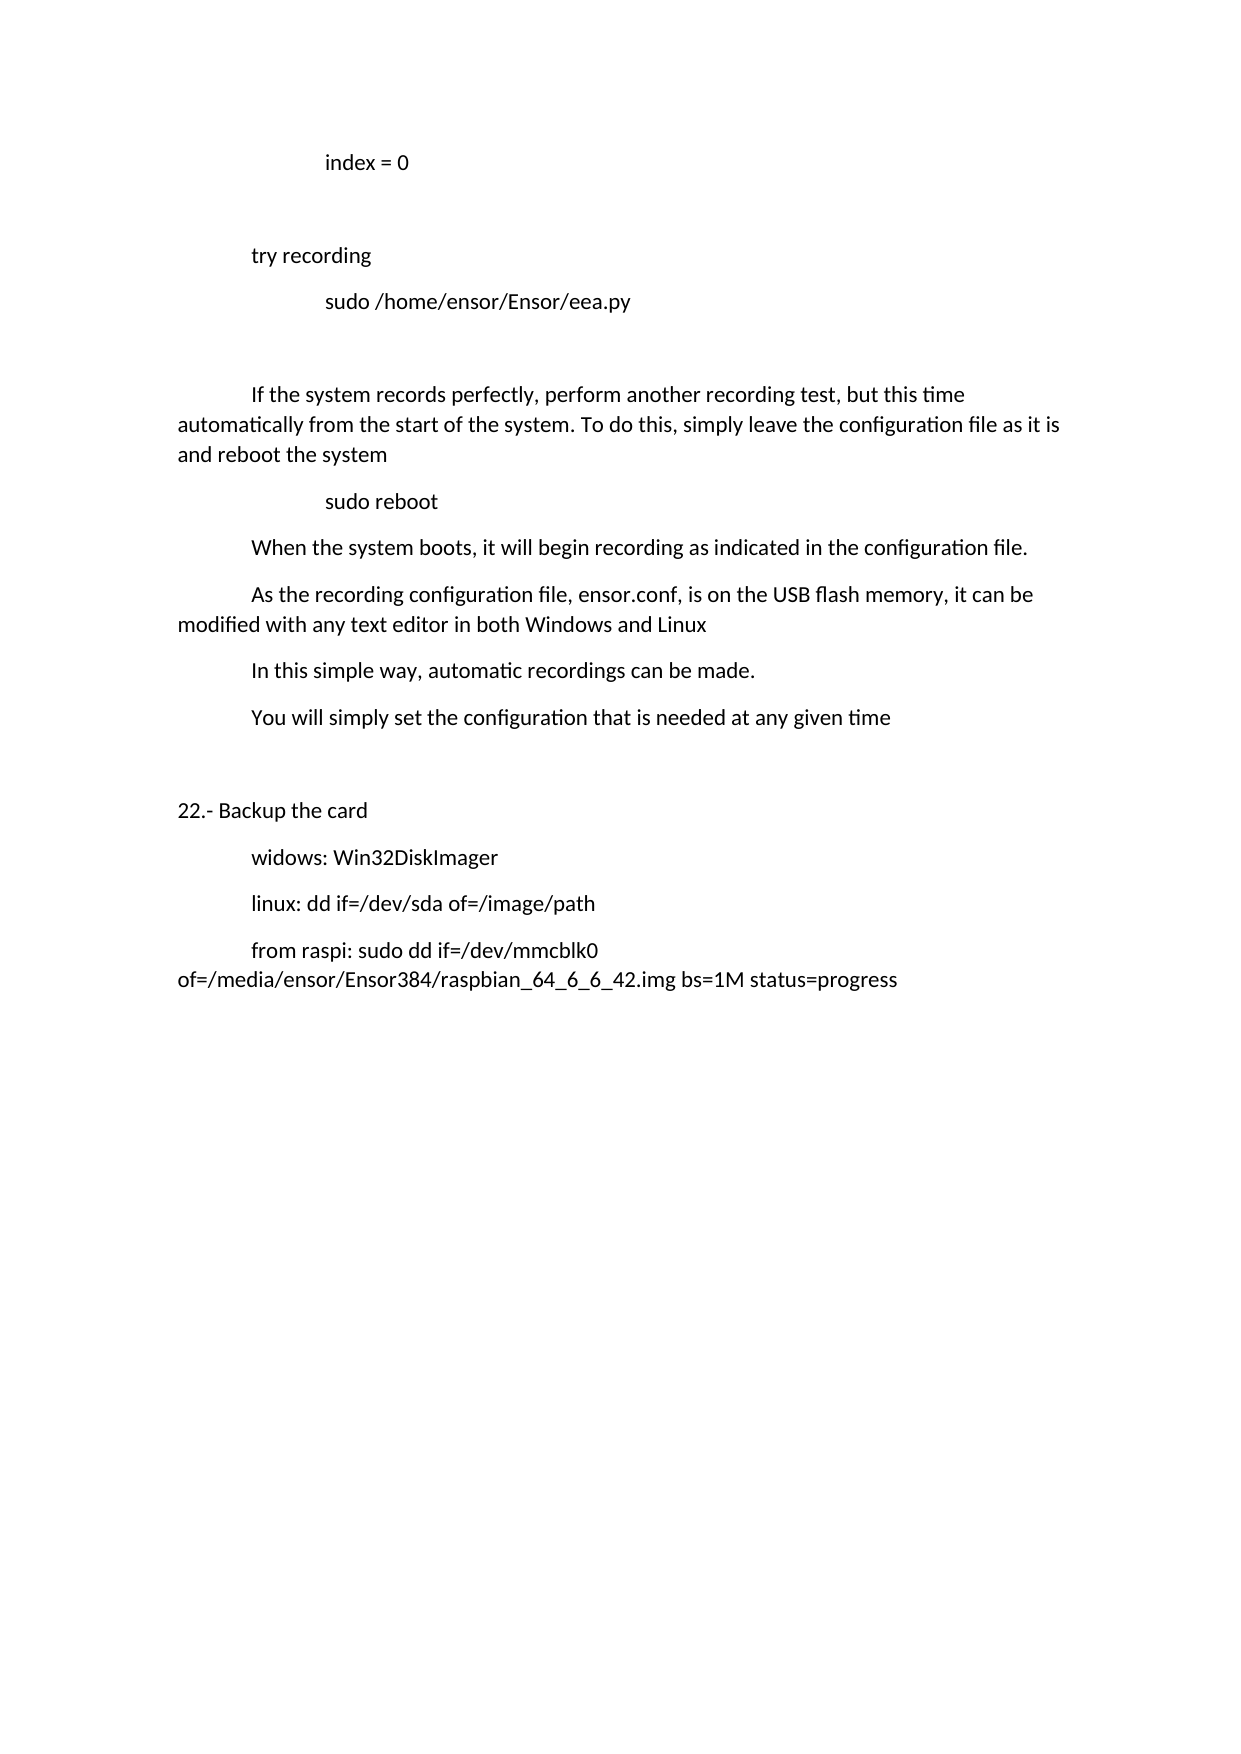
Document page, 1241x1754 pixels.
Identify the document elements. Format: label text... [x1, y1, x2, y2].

text In this simple way, automatic recordings can be made. [177, 656, 1063, 684]
text index = 0 [251, 148, 1063, 176]
text As the recording configuration file, ensor.conf, is on the USB flash memory, it can be modified with any text editor in both Windows and Linux [177, 580, 1063, 638]
text linux: dd if=/dev/sda of=/image/path [177, 889, 1063, 917]
text from raspi: sudo dd if=/dev/mmcblk0 of=/media/ensor/Ensor384/raspbian_64_6_6_42.img bs=1M status=progress [177, 936, 1063, 994]
text If the system records perfectly, perform another recording test, but this time automatically from the start of the system. To do this, simply leave the configuration file as it is and reboot the system [177, 380, 1063, 468]
text 22.- Backup the card [177, 796, 1063, 824]
text sudo reboot [251, 487, 1063, 515]
text widows: Win32DiskImager [177, 843, 1063, 871]
text You will simply set the configuration that is needed at any given time [177, 703, 1063, 731]
text When the system boots, it will begin recording as indicated in the configuration file. [177, 533, 1063, 561]
text try recording [177, 241, 1063, 269]
text sudo /home/ensor/Ensor/eea.py [251, 287, 1063, 315]
